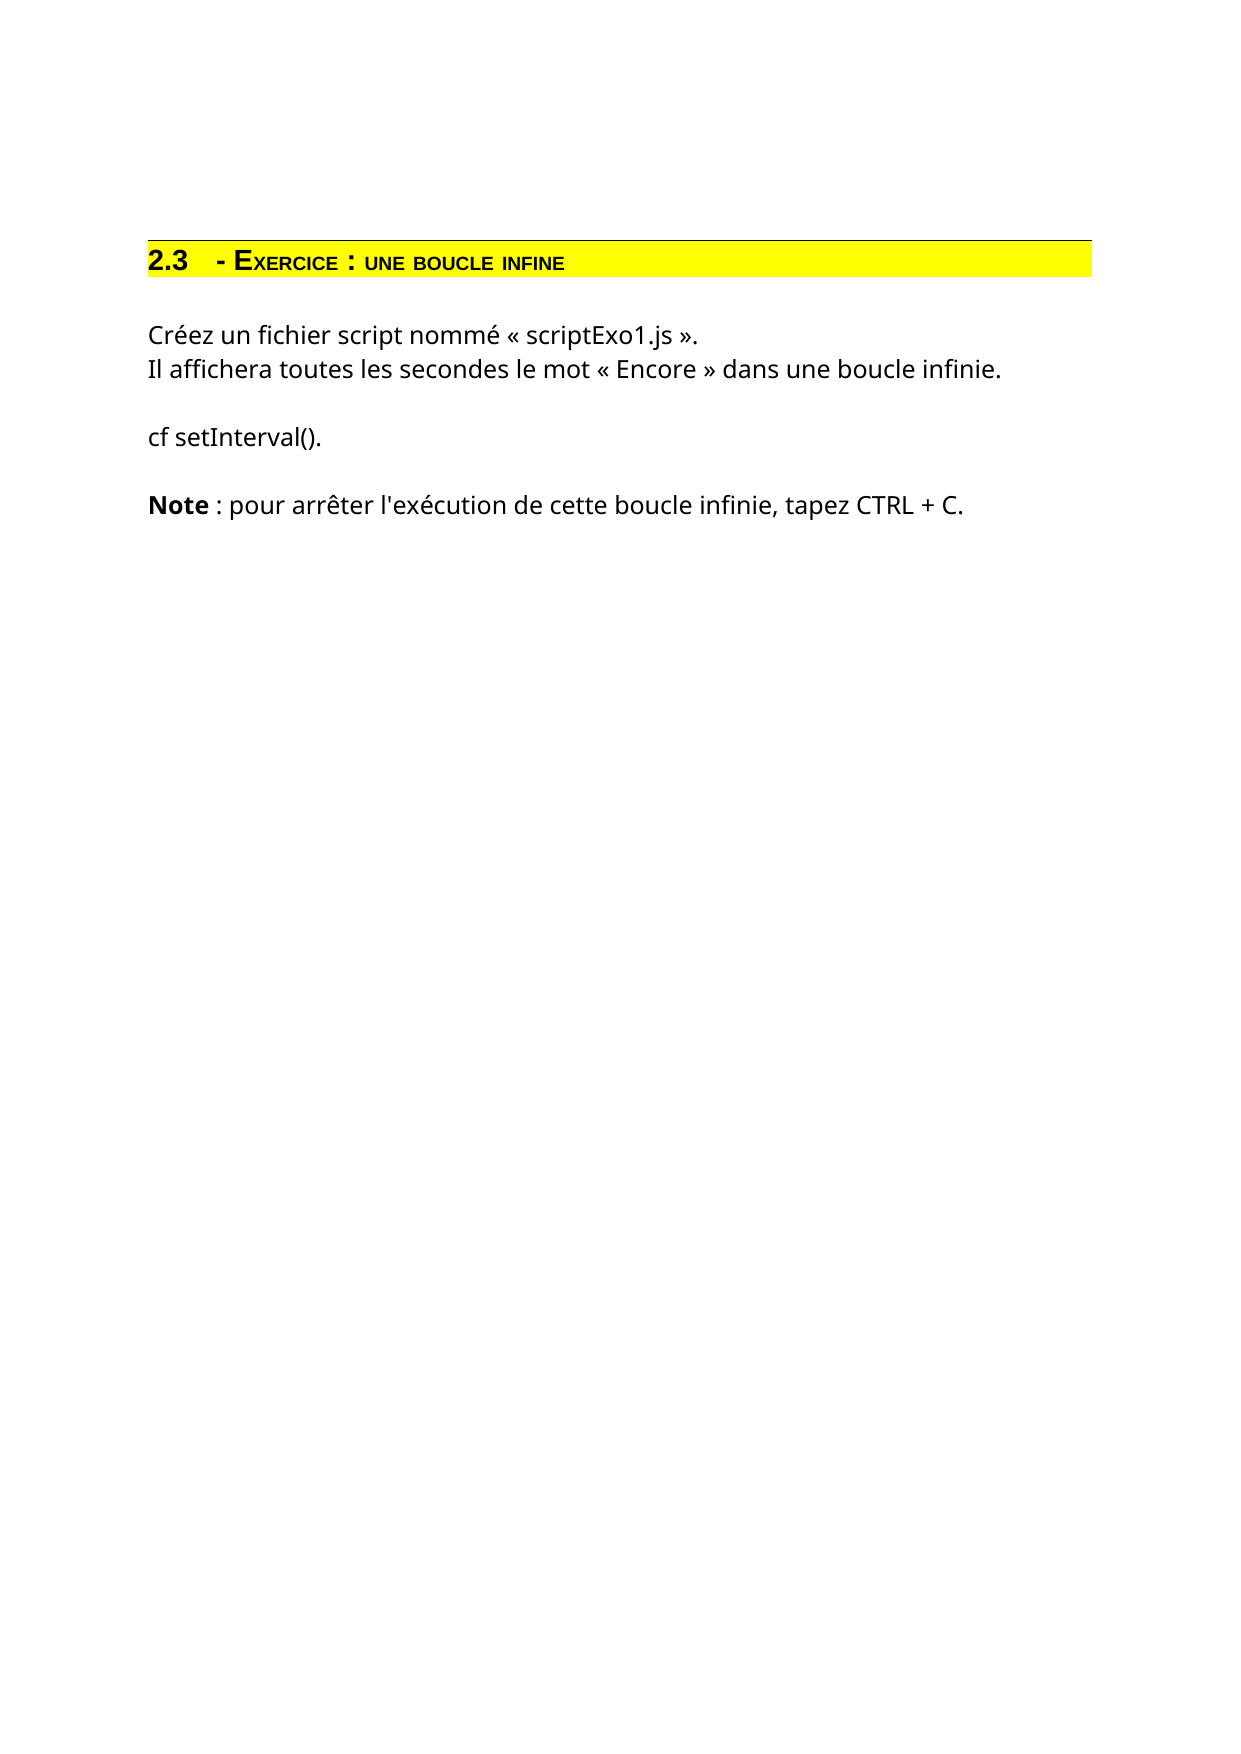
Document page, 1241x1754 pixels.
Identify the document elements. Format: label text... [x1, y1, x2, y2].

text Créez un fichier script nommé « scriptExo1.js ». [148, 317, 1092, 351]
text Il affichera toutes les secondes le mot « Encore » dans une boucle infinie. [148, 351, 1092, 385]
text Note : pour arrêter l'exécution de cette boucle infinie, tapez CTRL + C. [148, 488, 1092, 522]
text cf setInterval(). [148, 419, 1092, 453]
subtitle - Exercice : une boucle infine [148, 241, 1092, 277]
